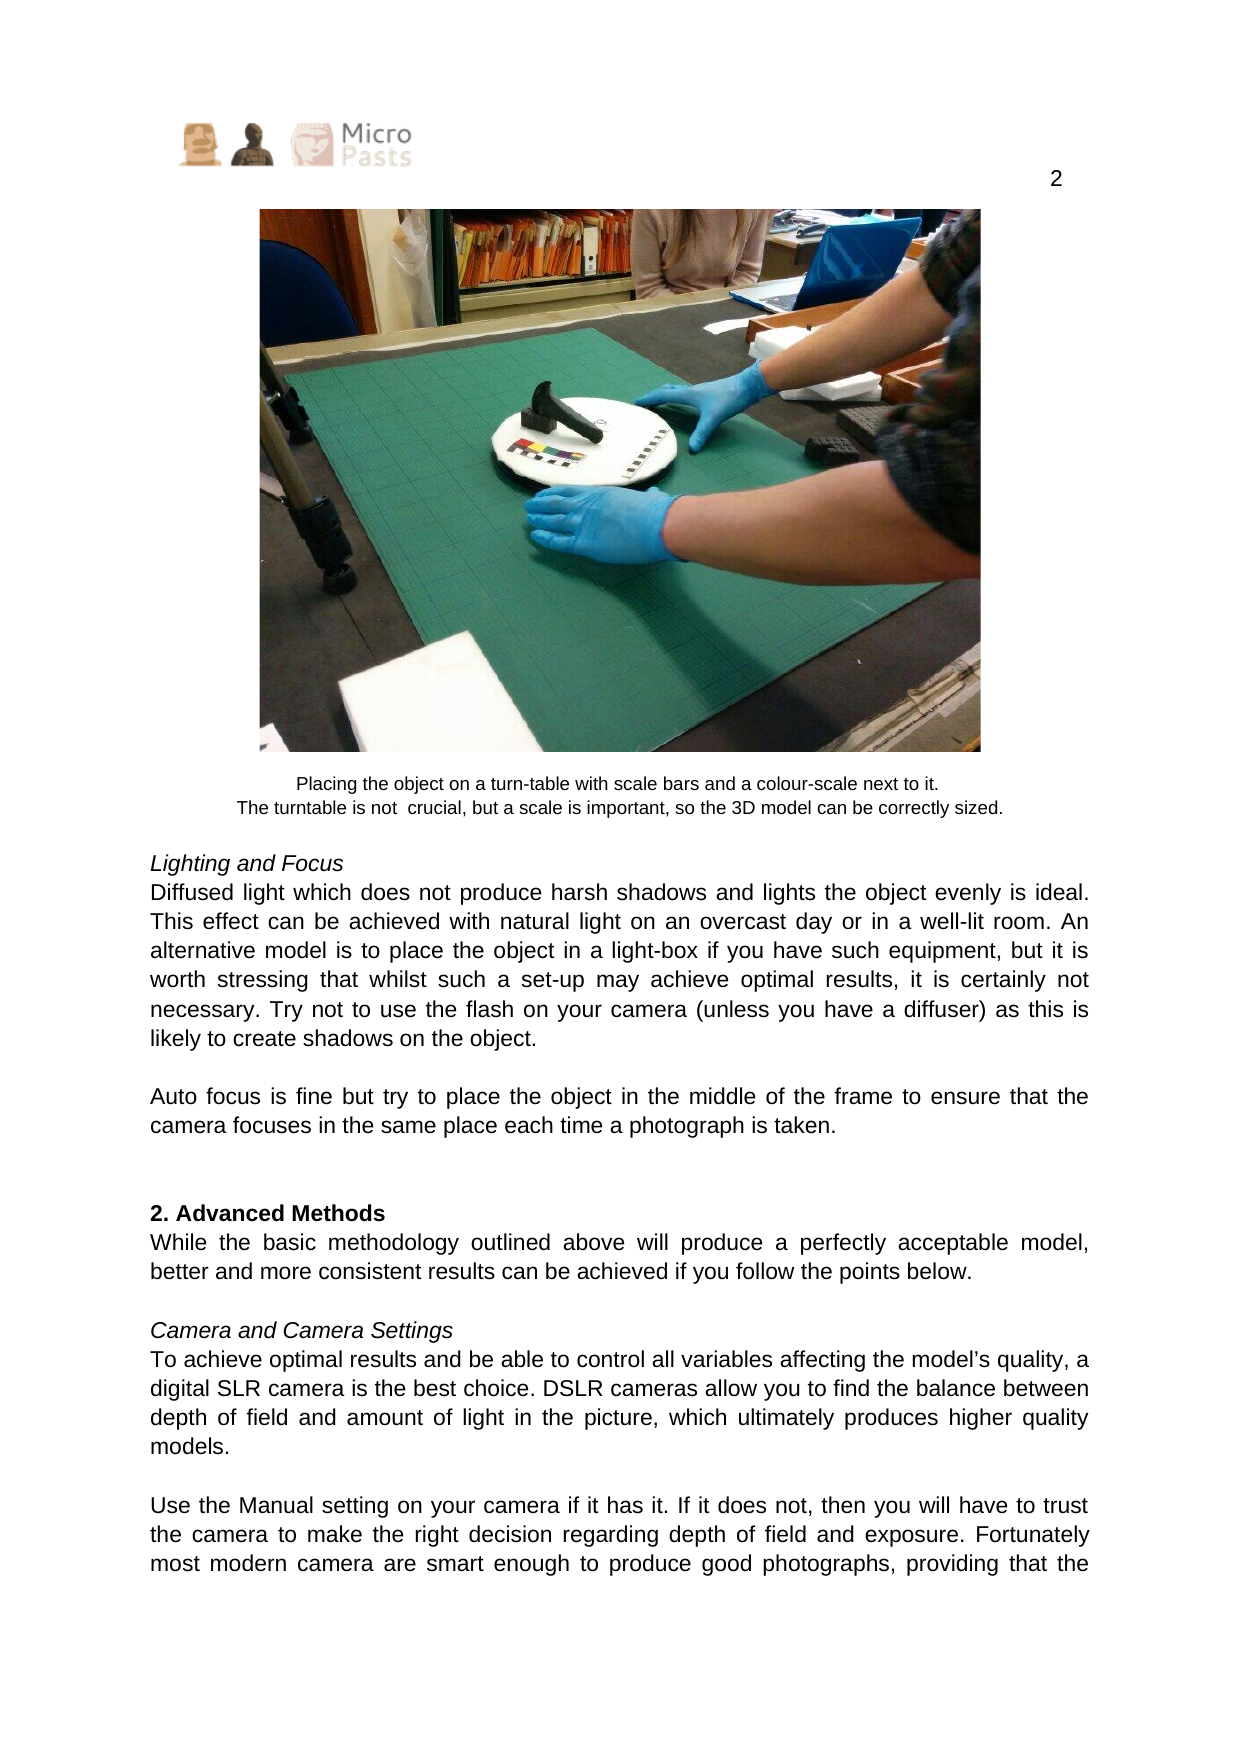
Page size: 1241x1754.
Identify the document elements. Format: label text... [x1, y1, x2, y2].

text Camera and Camera Settings [150, 1317, 1090, 1343]
picture [168, 121, 422, 168]
text Use the Manual setting on your camera if it has it. If it does not, then you will have to trust the camera to make the right decision regarding depth of field and exposure. Fortunately most modern camera are smart enough to produce good photographs, providing that the [150, 1492, 1090, 1576]
text Diffused light which does not produce harsh shadows and lights the object evenly is ideal. This effect can be achieved with natural light on an overcast day or in a well-lit room. An alternative model is to place the object in a light-box if you have such equipment, but it is worth stressing that whilst such a set-up may achieve optimal results, it is certainly not necessary. Try not to use the flash on your camera (unless you have a diffuser) as this is likely to create shadows on the object. [150, 880, 1090, 1051]
text While the basic methodology outlined above will produce a perfectly acceptable model, better and more consistent results can be achieved if you follow the points below. [150, 1230, 1090, 1284]
text The turntable is not crucial, but a scale is important, so the 3D model can be correctly sized. [150, 797, 1090, 818]
text To achieve optimal results and be able to control all variables affecting the model’s quality, a digital SLR camera is the best choice. DSLR cameras allow you to find the balance between depth of field and amount of light in the picture, which ultimately produces higher quality models. [150, 1347, 1090, 1460]
text 2. Advanced Methods [150, 1201, 1090, 1226]
text Placing the object on a turn-table with scale bars and a colour-scale next to it. [150, 774, 1090, 794]
picture [259, 209, 981, 752]
text Auto focus is fine but try to place the object in the middle of the frame to ensure that the camera focuses in the same place each time a photograph is taken. [150, 1084, 1090, 1139]
text Lighting and Focus [150, 851, 1090, 876]
